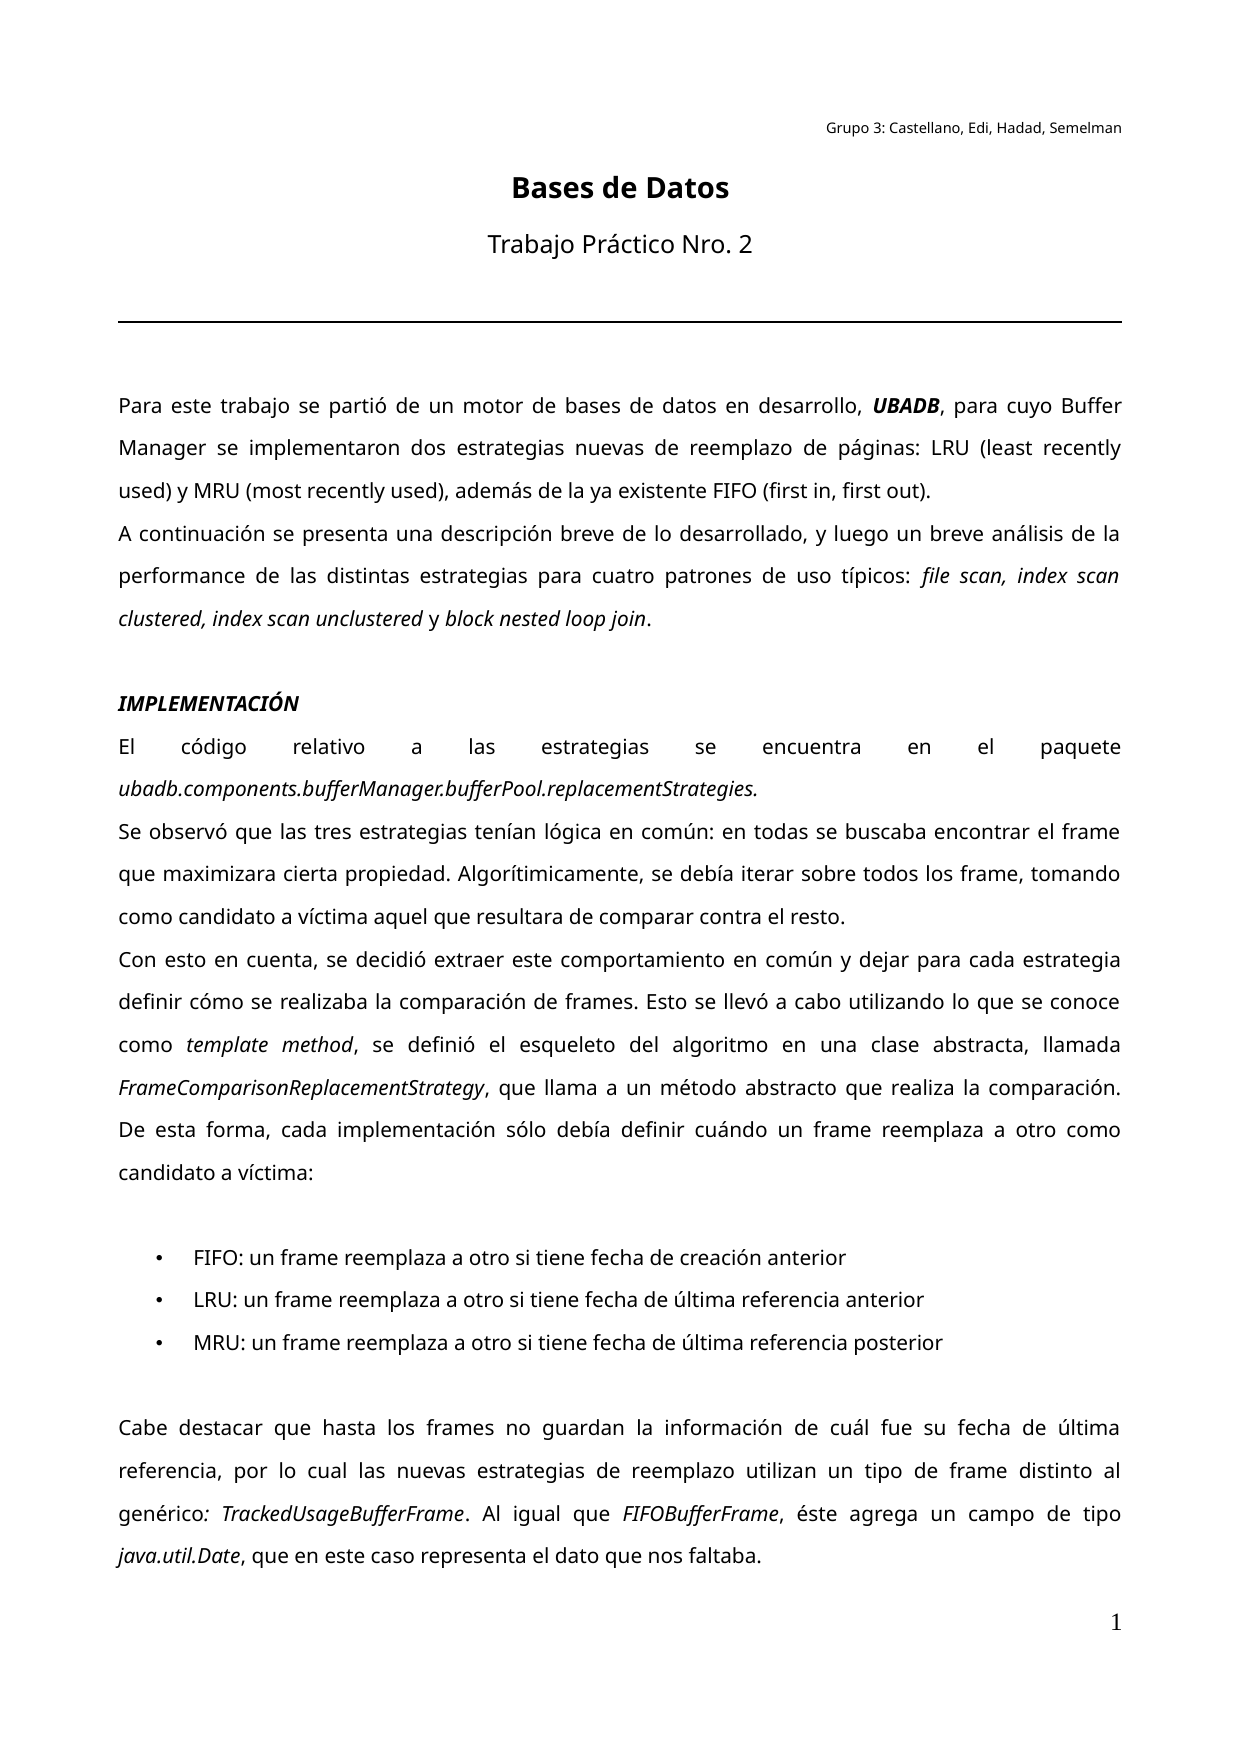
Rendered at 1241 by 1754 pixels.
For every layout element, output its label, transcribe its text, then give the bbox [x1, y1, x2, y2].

text IMPLEMENTACIÓN [118, 689, 1122, 718]
text A continuación se presenta una descripción breve de lo desarrollado, y luego un breve análisis de la performance de las distintas estrategias para cuatro patrones de uso típicos: file scan, index scan clustered, index scan unclustered y block nested loop join. [118, 519, 1122, 632]
list LRU: un frame reemplaza a otro si tiene fecha de última referencia anterior [156, 1286, 1122, 1314]
text Trabajo Práctico Nro. 2 [118, 227, 1122, 261]
text Para este trabajo se partió de un motor de bases de datos en desarrollo, UBADB, para cuyo Buffer Manager se implementaron dos estrategias nuevas de reemplazo de páginas: LRU (least recently used) y MRU (most recently used), además de la ya existente FIFO (first in, first out). [118, 391, 1122, 504]
text Bases de Datos [118, 167, 1122, 207]
list FIFO: un frame reemplaza a otro si tiene fecha de creación anterior [156, 1243, 1122, 1271]
list MRU: un frame reemplaza a otro si tiene fecha de última referencia posterior [156, 1328, 1122, 1357]
text Con esto en cuenta, se decidió extraer este comportamiento en común y dejar para cada estrategia definir cómo se realizaba la comparación de frames. Esto se llevó a cabo utilizando lo que se conoce como template method, se definió el esqueleto del algoritmo en una clase abstracta, llamada FrameComparisonReplacementStrategy, que llama a un método abstracto que realiza la comparación. De esta forma, cada implementación sólo debía definir cuándo un frame reemplaza a otro como candidato a víctima: [118, 945, 1122, 1186]
text Se observó que las tres estrategias tenían lógica en común: en todas se buscaba encontrar el frame que maximizara cierta propiedad. Algorítimicamente, se debía iterar sobre todos los frame, tomando como candidato a víctima aquel que resultara de comparar contra el resto. [118, 817, 1122, 931]
text Cabe destacar que hasta los frames no guardan la información de cuál fue su fecha de última referencia, por lo cual las nuevas estrategias de reemplazo utilizan un tipo de frame distinto al genérico: TrackedUsageBufferFrame. Al igual que FIFOBufferFrame, éste agrega un campo de tipo java.util.Date, que en este caso representa el dato que nos faltaba. [118, 1413, 1122, 1570]
text El código relativo a las estrategias se encuentra en el paquete ubadb.components.bufferManager.bufferPool.replacementStrategies. [118, 732, 1122, 803]
